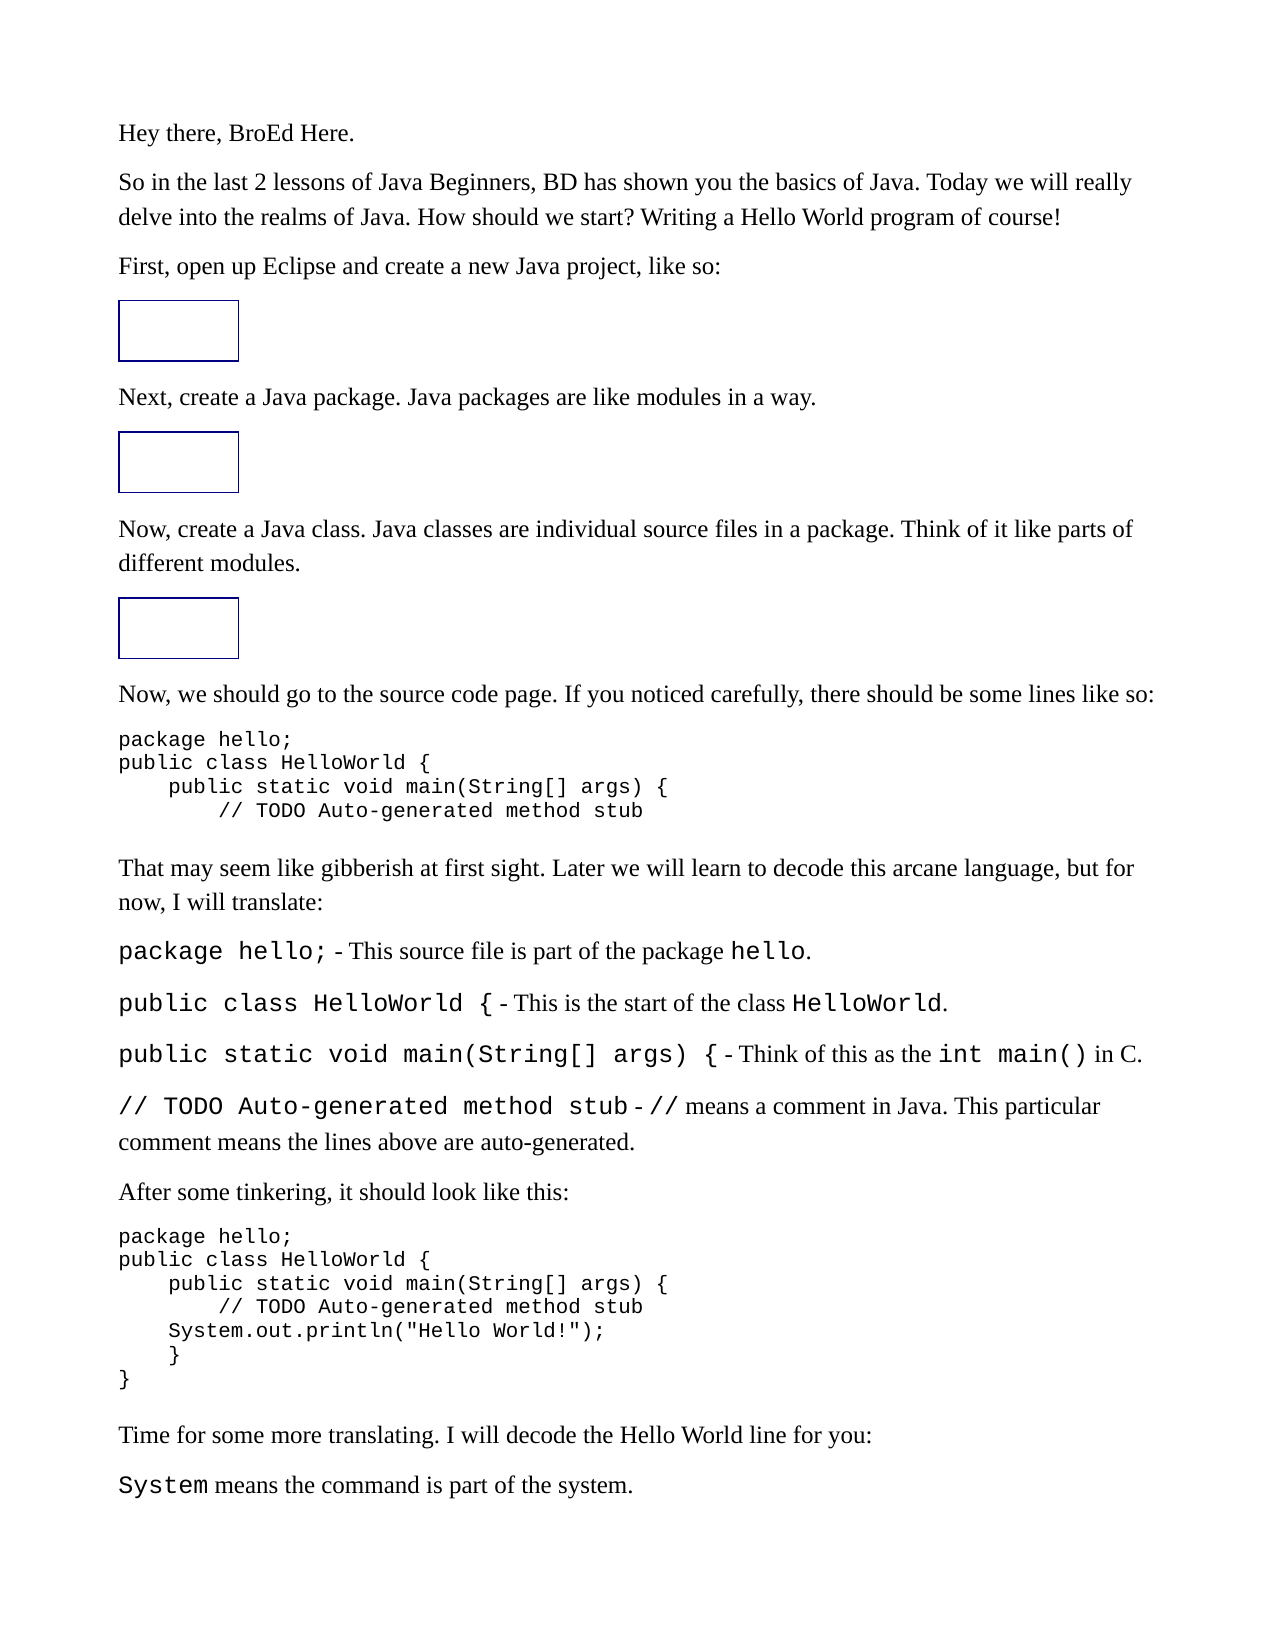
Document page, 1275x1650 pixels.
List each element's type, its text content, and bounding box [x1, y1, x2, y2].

text public class HelloWorld { [118, 1249, 1157, 1273]
text } [118, 1367, 1157, 1391]
text After some tinkering, it should look like this: [118, 1177, 1157, 1205]
text package hello; - This source file is part of the package hello. [118, 936, 1157, 967]
text package hello; [118, 1226, 1157, 1249]
text Next, create a Java package. Java packages are like modules in a way. [118, 382, 1157, 411]
text public static void main(String[] args) { - Think of this as the int main() in C. [118, 1039, 1157, 1070]
text public static void main(String[] args) { [118, 1273, 1157, 1297]
text Now, we should go to the source code page. If you noticed carefully, there should be some lines like so: [118, 679, 1157, 708]
text Time for some more translating. I will decode the Hello World line for you: [118, 1421, 1157, 1449]
text First, open up Eclipse and create a new Java project, like so: [118, 251, 1157, 279]
text Now, create a Java class. Java classes are individual source files in a package. Think of it like parts of different modules. [118, 514, 1157, 577]
text // TODO Auto-generated method stub [118, 1297, 1157, 1320]
text public class HelloWorld { - This is the start of the class HelloWorld. [118, 988, 1157, 1019]
text That may seem like gibberish at first sight. Later we will learn to decode this arcane language, but for now, I will translate: [118, 853, 1157, 916]
text // TODO Auto-generated method stub - // means a comment in Java. This particular comment means the lines above are auto-generated. [118, 1091, 1157, 1156]
text So in the last 2 lessons of Java Beginners, BD has shown you the basics of Java. Today we will really delve into the realms of Java. How should we start? Writing a Hello World program of course! [118, 167, 1157, 230]
text public class HelloWorld { [118, 752, 1157, 776]
text System.out.println("Hello World!"); [118, 1320, 1157, 1344]
text public static void main(String[] args) { [118, 776, 1157, 799]
text } [118, 1344, 1157, 1367]
text Hey there, BroEd Here. [118, 118, 1157, 147]
text System means the command is part of the system. [118, 1470, 1157, 1501]
text // TODO Auto-generated method stub [118, 799, 1157, 823]
text package hello; [118, 729, 1157, 752]
